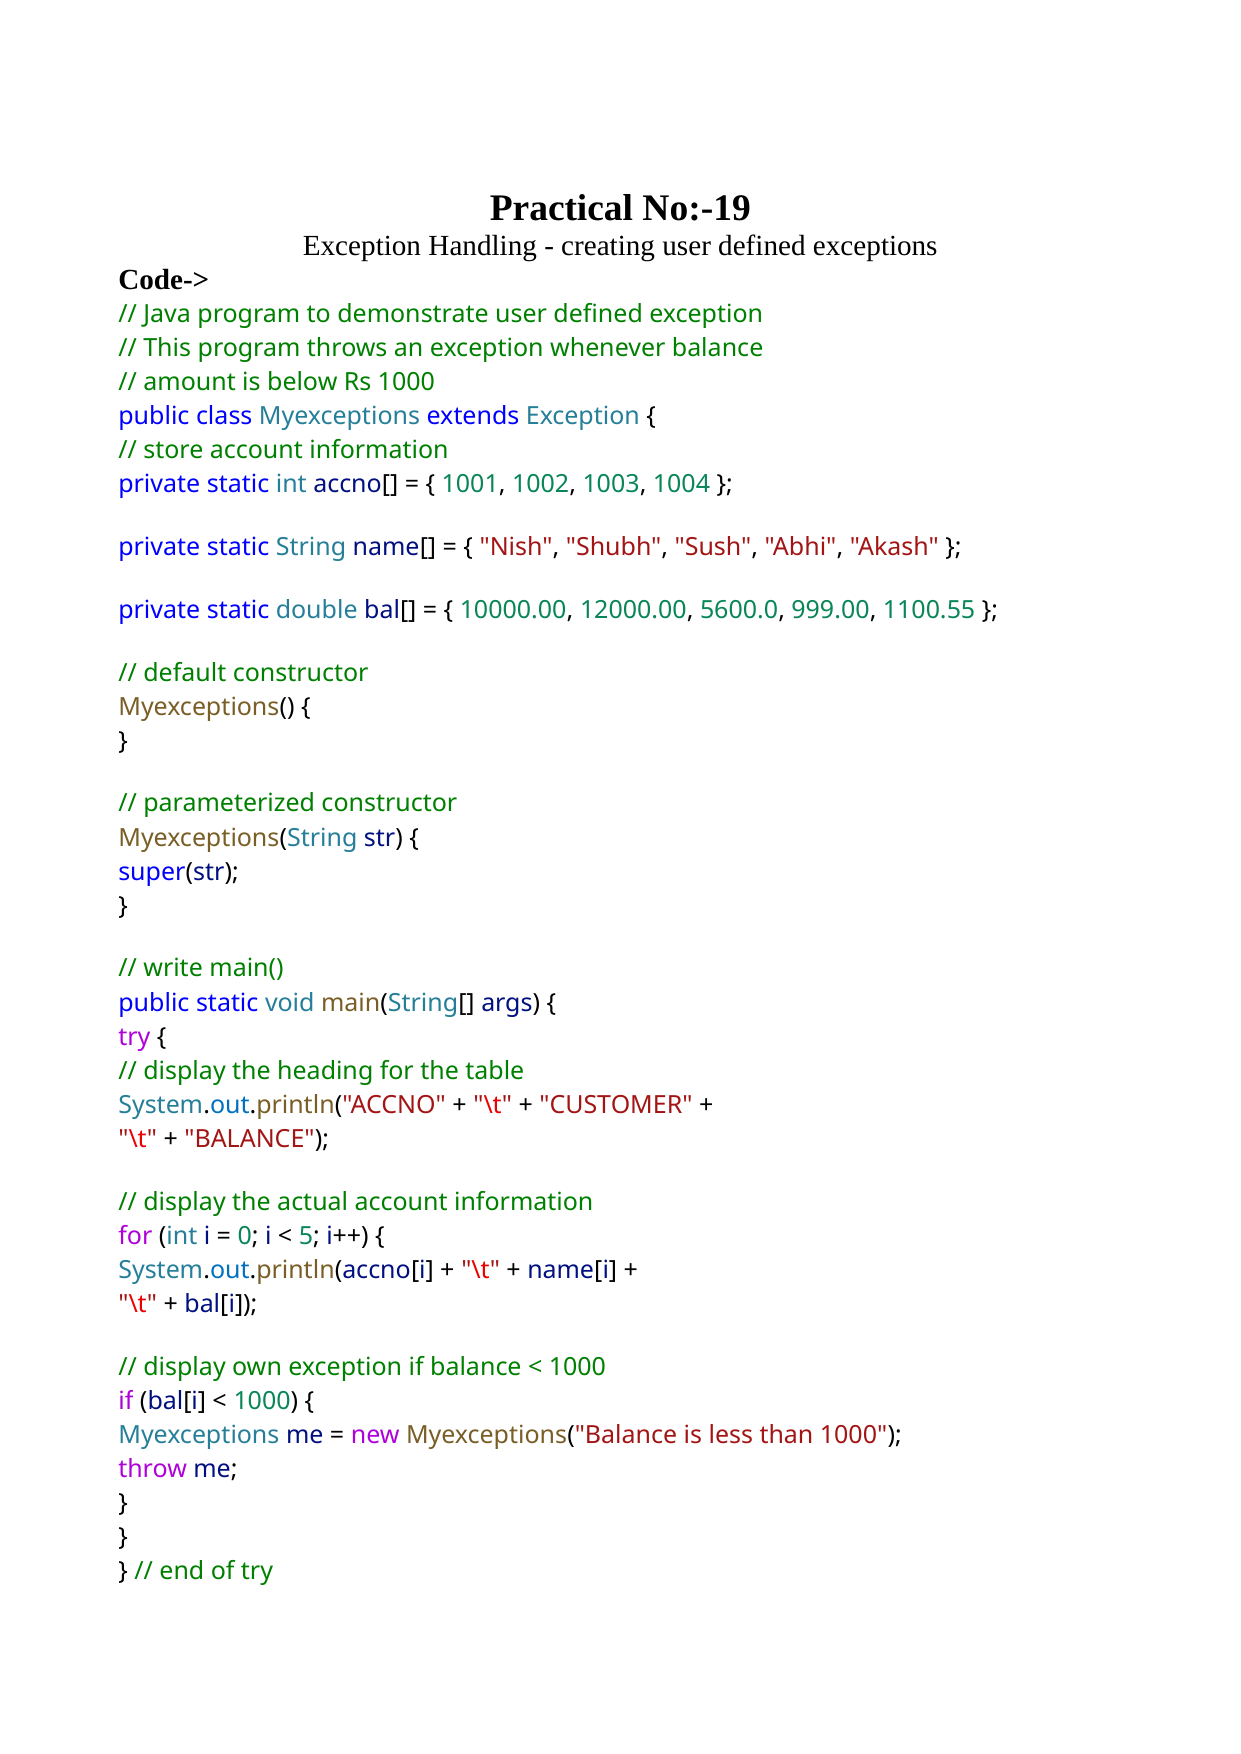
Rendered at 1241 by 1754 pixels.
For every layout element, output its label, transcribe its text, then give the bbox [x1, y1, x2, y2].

text Myexceptions() { [118, 688, 1122, 722]
text throw me; [118, 1450, 1122, 1484]
text super(str); [118, 853, 1122, 887]
text // display the actual account information [118, 1183, 1122, 1217]
text "\t" + bal[i]); [118, 1285, 1122, 1319]
text // default constructor [118, 654, 1122, 688]
text } [118, 1484, 1122, 1518]
text private static String name[] = { "Nish", "Shubh", "Sush", "Abhi", "Akash" }; [118, 528, 1122, 563]
text } [118, 887, 1122, 921]
text // Java program to demonstrate user defined exception [118, 295, 1122, 329]
text public static void main(String[] args) { [118, 984, 1122, 1018]
text } [118, 1518, 1122, 1553]
text Exception Handling - creating user defined exceptions [118, 228, 1122, 262]
text // amount is below Rs 1000 [118, 363, 1122, 398]
text Practical No:-19 [118, 185, 1122, 228]
text private static int accno[] = { 1001, 1002, 1003, 1004 }; [118, 466, 1122, 500]
text System.out.println("ACCNO" + "\t" + "CUSTOMER" + [118, 1086, 1122, 1120]
text Code-> [118, 262, 1122, 295]
text } [118, 722, 1122, 756]
text try { [118, 1018, 1122, 1052]
text if (bal[i] < 1000) { [118, 1382, 1122, 1416]
text Myexceptions me = new Myexceptions("Balance is less than 1000"); [118, 1416, 1122, 1450]
text public class Myexceptions extends Exception { [118, 398, 1122, 432]
text // store account information [118, 432, 1122, 466]
text for (int i = 0; i < 5; i++) { [118, 1217, 1122, 1251]
text private static double bal[] = { 10000.00, 12000.00, 5600.0, 999.00, 1100.55 }; [118, 591, 1122, 625]
text } // end of try [118, 1553, 1122, 1587]
text // display the heading for the table [118, 1052, 1122, 1086]
text Myexceptions(String str) { [118, 819, 1122, 853]
text // parameterized constructor [118, 785, 1122, 819]
text // write main() [118, 950, 1122, 984]
text // display own exception if balance < 1000 [118, 1348, 1122, 1382]
text // This program throws an exception whenever balance [118, 329, 1122, 363]
text "\t" + "BALANCE"); [118, 1120, 1122, 1154]
text System.out.println(accno[i] + "\t" + name[i] + [118, 1251, 1122, 1285]
